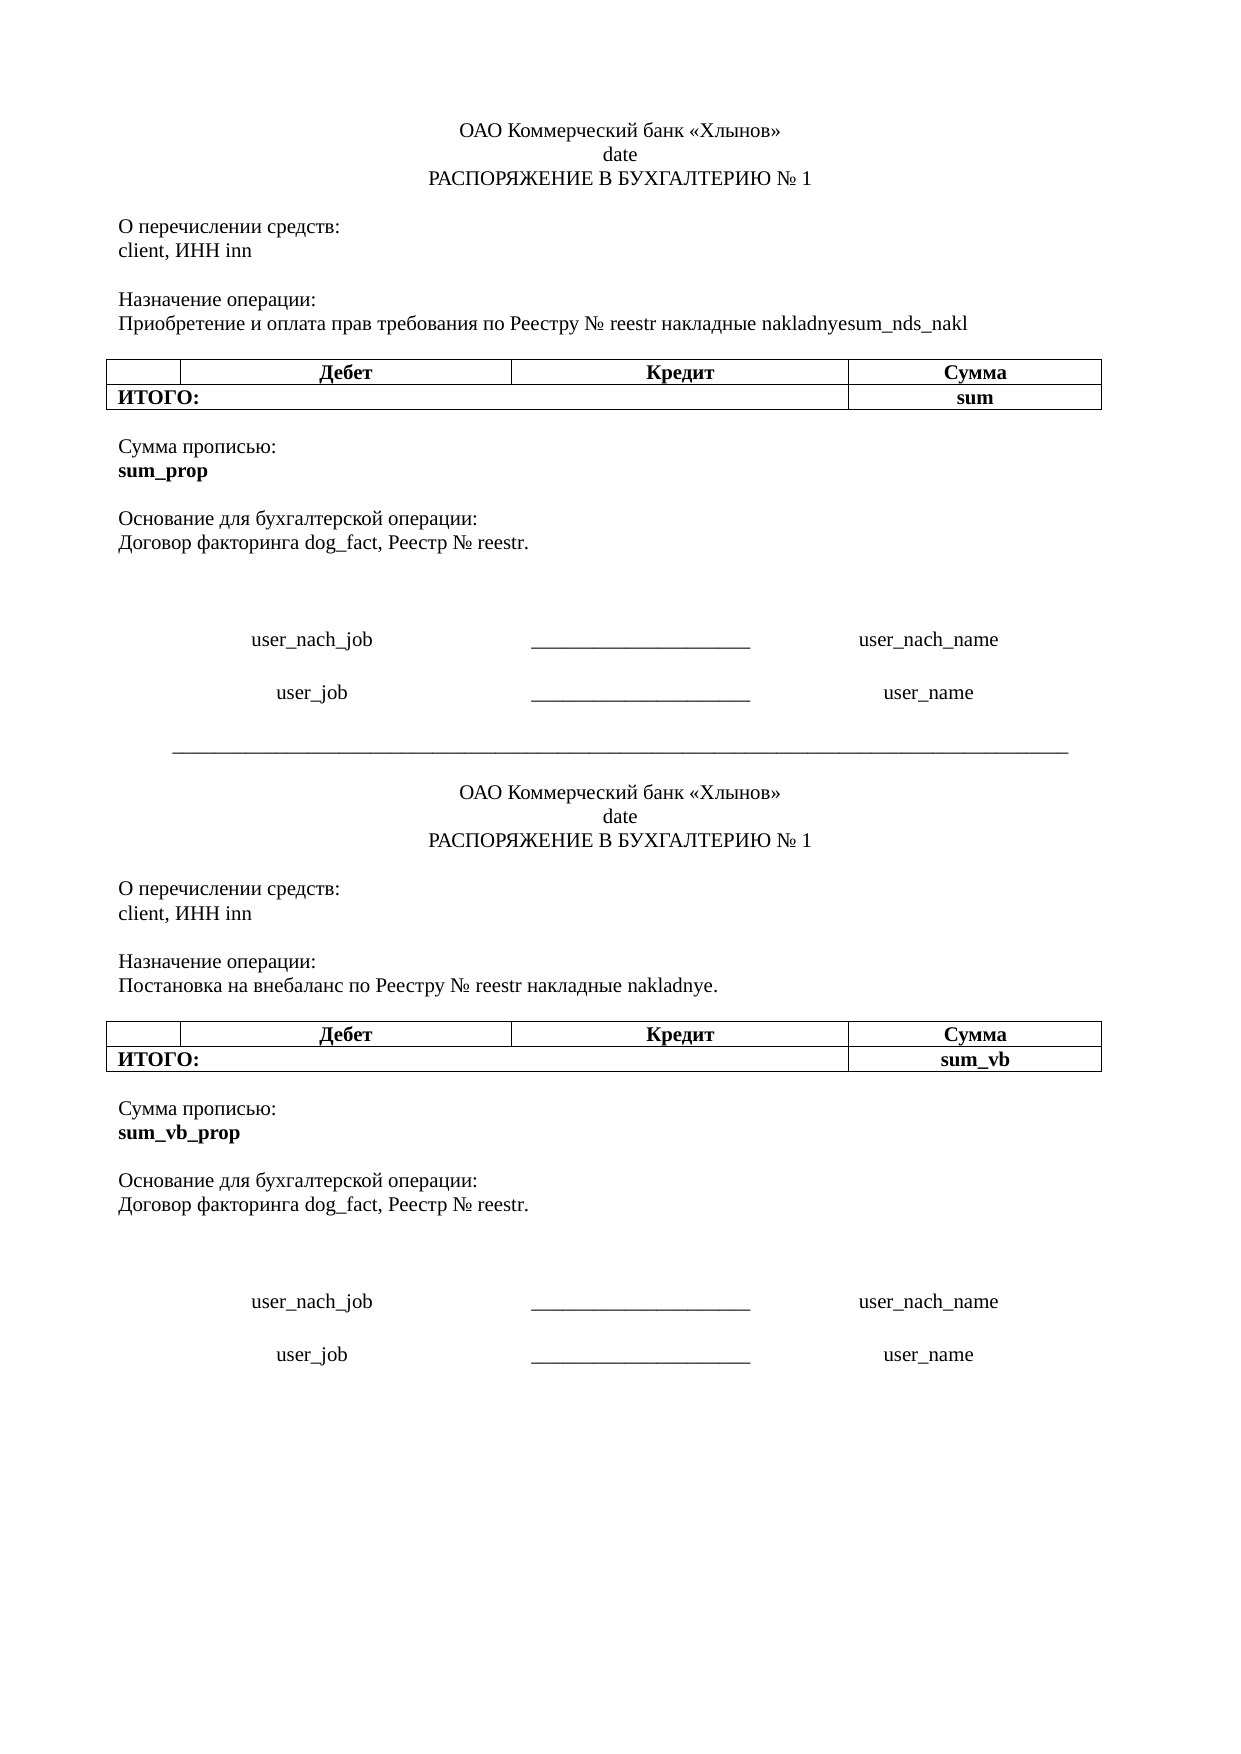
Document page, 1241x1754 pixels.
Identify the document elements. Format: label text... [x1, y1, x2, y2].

table_cell ИТОГО: [107, 1047, 848, 1071]
text Сумма прописью: [118, 1096, 1122, 1120]
table_header Сумма [849, 360, 1101, 384]
text date [118, 804, 1122, 828]
text Приобретение и оплата прав требования по Реестру № reestr накладные nakladnyesum_nds_nakl [118, 311, 1122, 335]
text Основание для бухгалтерской операции: [118, 1168, 1122, 1192]
table_cell user_job [107, 1342, 517, 1394]
table_header user_nach_name [764, 627, 1092, 680]
table_header [107, 360, 180, 384]
table_header [107, 1022, 180, 1046]
table_header user_nach_name [764, 1289, 1092, 1342]
text Договор факторинга dog_fact, Реестр № reestr. [118, 530, 1122, 554]
table_header user_nach_job [107, 1289, 517, 1342]
text Постановка на внебаланс по Реестру № reestr накладные nakladnye. [118, 973, 1122, 997]
text ОАО Коммерческий банк «Хлынов» [118, 118, 1122, 142]
table_header Дебет [181, 360, 511, 384]
table_cell sum [849, 385, 1101, 409]
text Сумма прописью: [118, 434, 1122, 458]
text О перечислении средств: [118, 214, 1122, 238]
table_header Кредит [512, 360, 848, 384]
text РАСПОРЯЖЕНИЕ В БУХГАЛТЕРИЮ № 1 [118, 828, 1122, 852]
text client, ИНН inn [118, 238, 1122, 262]
text date [118, 142, 1122, 166]
text ______________________________________________________________________________________ [118, 732, 1122, 756]
table_cell _____________________ [517, 1342, 764, 1394]
table_header Кредит [512, 1022, 848, 1046]
text О перечислении средств: [118, 876, 1122, 900]
table_header _____________________ [517, 1289, 764, 1342]
table_cell sum_vb [849, 1047, 1101, 1071]
text Назначение операции: [118, 948, 1122, 973]
text sum_vb_prop [118, 1120, 1122, 1144]
text Основание для бухгалтерской операции: [118, 506, 1122, 530]
table_header _____________________ [517, 627, 764, 680]
text Назначение операции: [118, 287, 1122, 311]
table_cell _____________________ [517, 680, 764, 732]
table_header Дебет [181, 1022, 511, 1046]
text sum_prop [118, 458, 1122, 482]
table_header Сумма [849, 1022, 1101, 1046]
text client, ИНН inn [118, 900, 1122, 924]
table_cell user_job [107, 680, 517, 732]
text Договор факторинга dog_fact, Реестр № reestr. [118, 1192, 1122, 1216]
table_cell ИТОГО: [107, 385, 848, 409]
table_cell user_name [764, 680, 1092, 732]
text ОАО Коммерческий банк «Хлынов» [118, 780, 1122, 804]
table_header user_nach_job [107, 627, 517, 680]
text РАСПОРЯЖЕНИЕ В БУХГАЛТЕРИЮ № 1 [118, 166, 1122, 190]
table_cell user_name [764, 1342, 1092, 1394]
